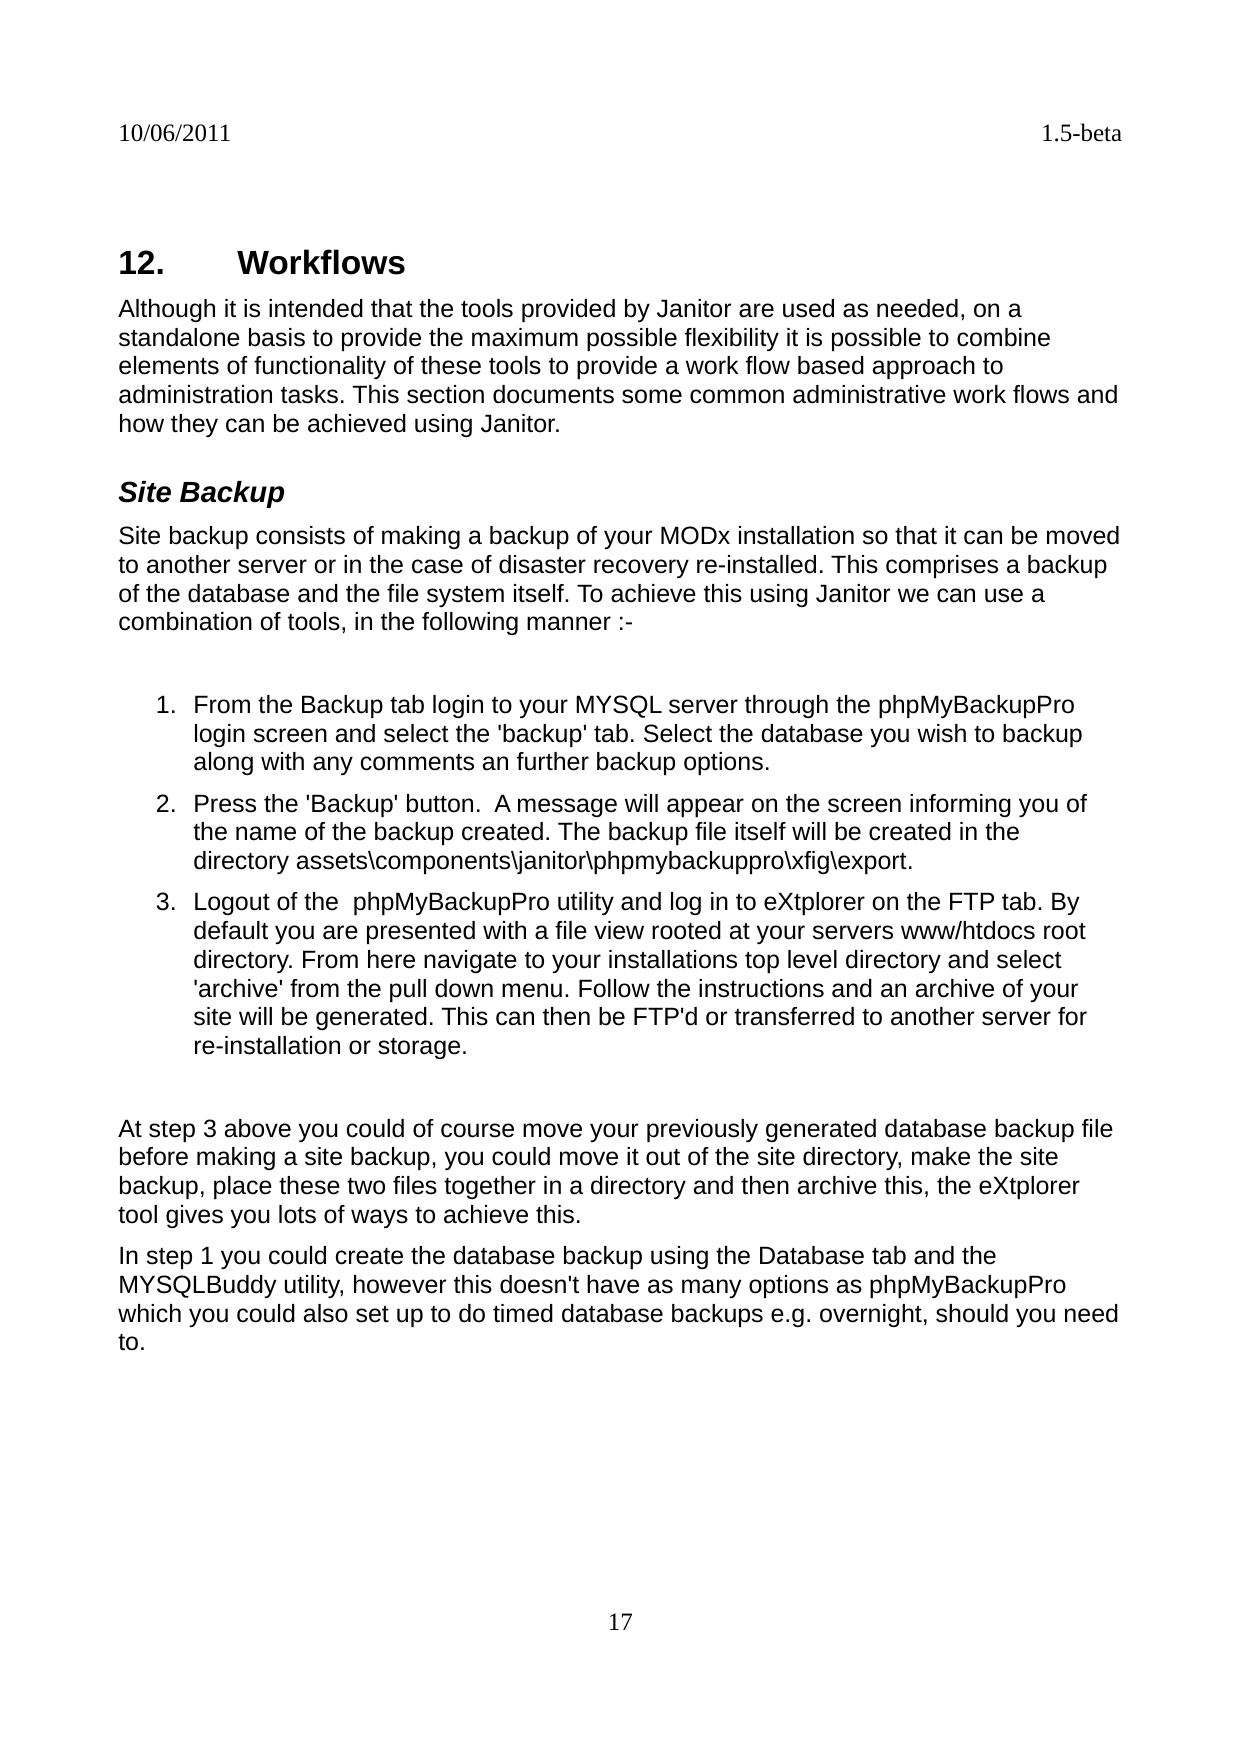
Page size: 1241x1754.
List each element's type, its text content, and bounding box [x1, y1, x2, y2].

list Logout of the phpMyBackupPro utility and log in to eXtplorer on the FTP tab. By default you are presented with a file view rooted at your servers www/htdocs root directory. From here navigate to your installations top level directory and select 'archive' from the pull down menu. Follow the instructions and an archive of your site will be generated. This can then be FTP'd or transferred to another server for re-installation or storage. [156, 887, 1122, 1060]
list Press the 'Backup' button. A message will appear on the screen informing you of the name of the backup created. The backup file itself will be created in the directory assets\components\janitor\phpmybackuppro\xfig\export. [156, 788, 1122, 875]
text At step 3 above you could of course move your previously generated database backup file before making a site backup, you could move it out of the site directory, make the site backup, place these two files together in a directory and then archive this, the eXtplorer tool gives you lots of ways to achieve this. [118, 1113, 1122, 1228]
list From the Backup tab login to your MYSQL server through the phpMyBackupPro login screen and select the 'backup' tab. Select the database you wish to backup along with any comments an further backup options. [156, 690, 1122, 776]
text Although it is intended that the tools provided by Janitor are used as needed, on a standalone basis to provide the maximum possible flexibility it is possible to combine elements of functionality of these tools to provide a work flow based approach to administration tasks. This section documents some common administrative work flows and how they can be achieved using Janitor. [118, 294, 1122, 437]
subtitle Site Backup [118, 475, 1122, 508]
text In step 1 you could create the database backup using the Database tab and the MYSQLBuddy utility, however this doesn't have as many options as phpMyBackupPro which you could also set up to do timed database backups e.g. overnight, should you need to. [118, 1241, 1122, 1356]
subtitle Workflows [118, 243, 1122, 281]
text Site backup consists of making a backup of your MODx installation so that it can be moved to another server or in the case of disaster recovery re-installed. This comprises a backup of the database and the file system itself. To achieve this using Janitor we can use a combination of tools, in the following manner :- [118, 521, 1122, 636]
